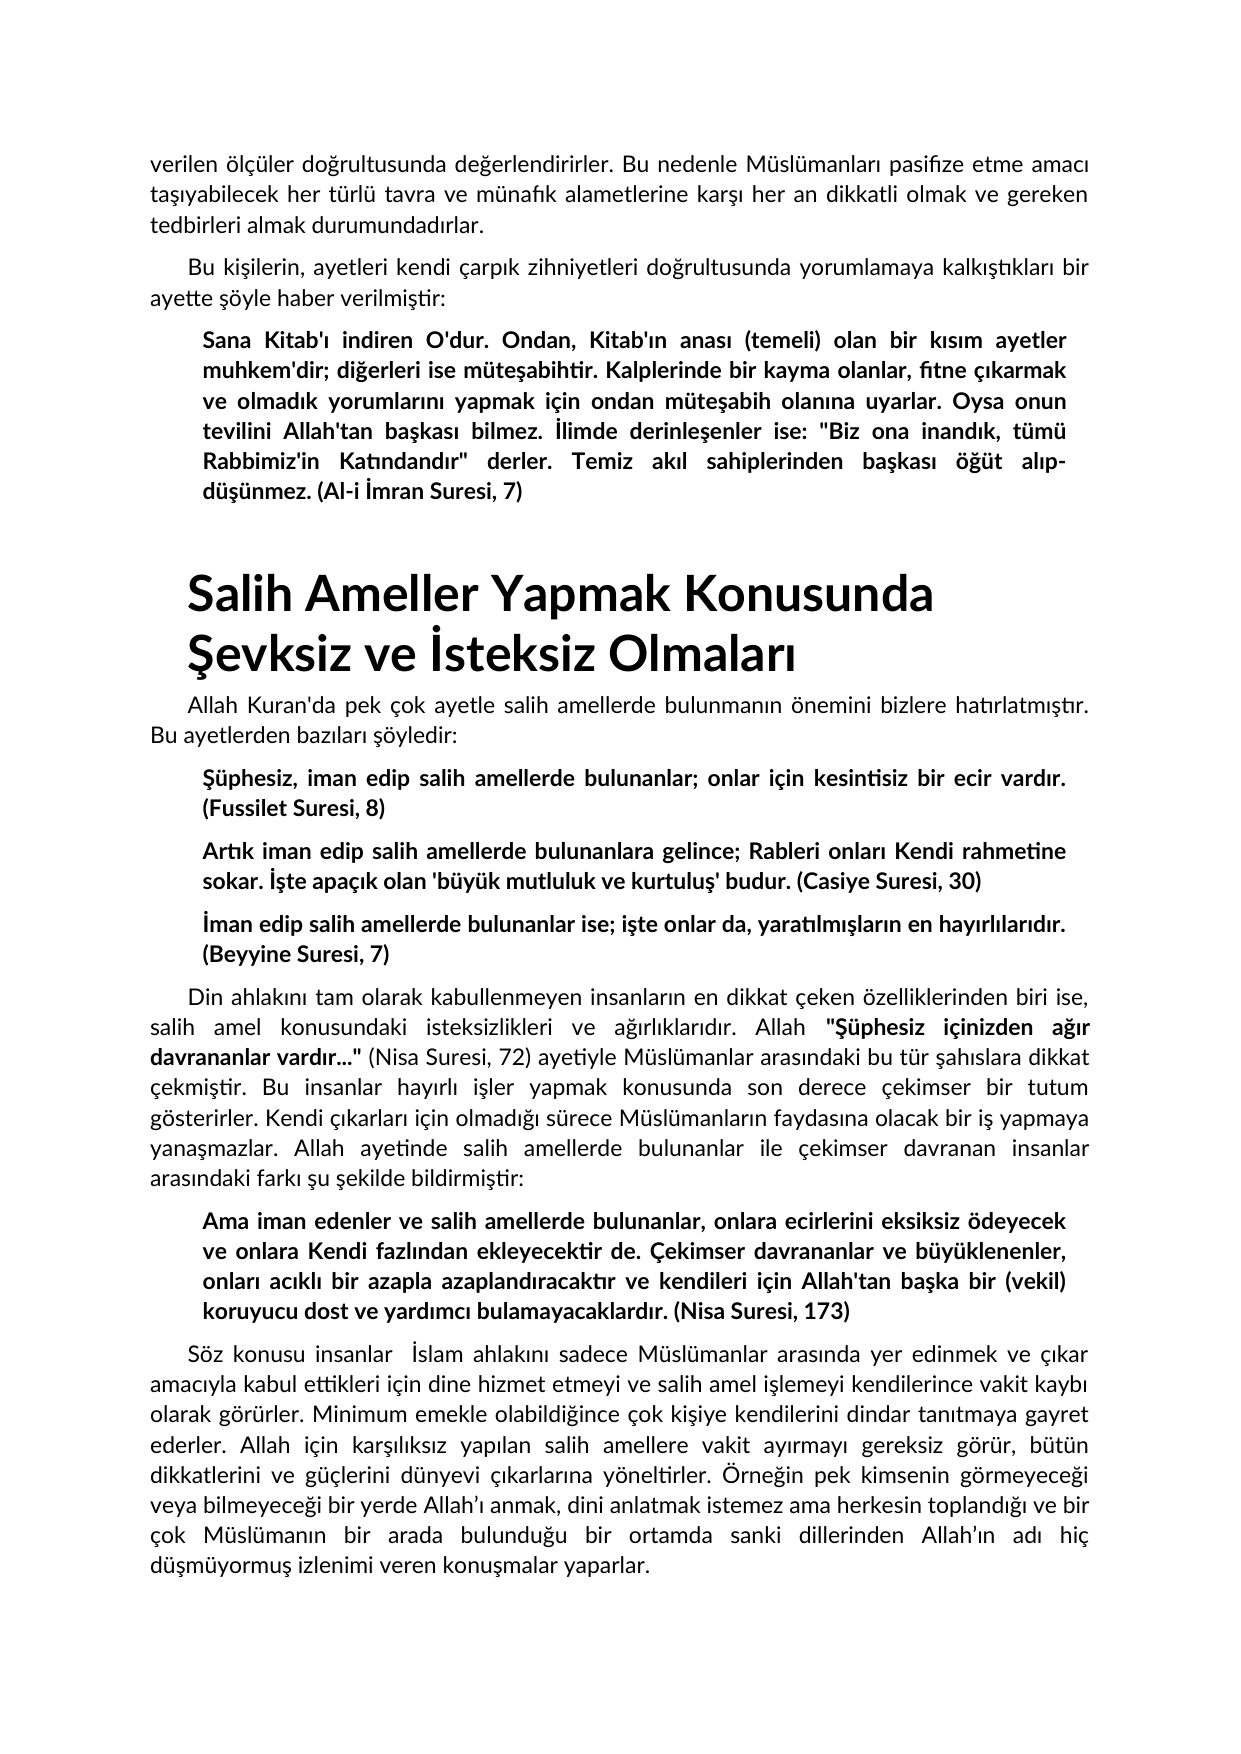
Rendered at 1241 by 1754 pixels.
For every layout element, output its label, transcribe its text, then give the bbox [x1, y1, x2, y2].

subtitle Salih Ameller Yapmak Konusunda Şevksiz ve İsteksiz Olmaları [187, 562, 1090, 682]
text İman edip salih amellerde bulunanlar ise; işte onlar da, yaratılmışların en hayırlılarıdır. (Beyyine Suresi, 7) [202, 909, 1068, 967]
text Allah Kuran'da pek çok ayetle salih amellerde bulunmanın önemini bizlere hatırlatmıştır. Bu ayetlerden bazıları şöyledir: [150, 691, 1090, 748]
text Şüphesiz, iman edip salih amellerde bulunanlar; onlar için kesintisiz bir ecir vardır. (Fussilet Suresi, 8) [202, 764, 1068, 821]
text Din ahlakını tam olarak kabullenmeyen insanların en dikkat çeken özelliklerinden biri ise, salih amel konusundaki isteksizlikleri ve ağırlıklarıdır. Allah "Şüphesiz içinizden ağır davrananlar vardır..." (Nisa Suresi, 72) ayetiyle Müslümanlar arasındaki bu tür şahıslara dikkat çekmiştir. Bu insanlar hayırlı işler yapmak konusunda son derece çekimser bir tutum gösterirler. Kendi çıkarları için olmadığı sürece Müslümanların faydasına olacak bir iş yapmaya yanaşmazlar. Allah ayetinde salih amellerde bulunanlar ile çekimser davranan insanlar arasındaki farkı şu şekilde bildirmiştir: [150, 982, 1090, 1191]
text Söz konusu insanlar İslam ahlakını sadece Müslümanlar arasında yer edinmek ve çıkar amacıyla kabul ettikleri için dine hizmet etmeyi ve salih amel işlemeyi kendilerince vakit kaybı olarak görürler. Minimum emekle olabildiğince çok kişiye kendilerini dindar tanıtmaya gayret ederler. Allah için karşılıksız yapılan salih amellere vakit ayırmayı gereksiz görür, bütün dikkatlerini ve güçlerini dünyevi çıkarlarına yöneltirler. Örneğin pek kimsenin görmeyeceği veya bilmeyeceği bir yerde Allah’ı anmak, dini anlatmak istemez ama herkesin toplandığı ve bir çok Müslümanın bir arada bulunduğu bir ortamda sanki dillerinden Allah’ın adı hiç düşmüyormuş izlenimi veren konuşmalar yaparlar. [150, 1340, 1090, 1579]
text Bu kişilerin, ayetleri kendi çarpık zihniyetleri doğrultusunda yorumlamaya kalkıştıkları bir ayette şöyle haber verilmiştir: [150, 253, 1090, 311]
text Sana Kitab'ı indiren O'dur. Ondan, Kitab'ın anası (temeli) olan bir kısım ayetler muhkem'dir; diğerleri ise müteşabihtir. Kalplerinde bir kayma olanlar, fitne çıkarmak ve olmadık yorumlarını yapmak için ondan müteşabih olanına uyarlar. Oysa onun tevilini Allah'tan başkası bilmez. İlimde derinleşenler ise: "Biz ona inandık, tümü Rabbimiz'in Katındandır" derler. Temiz akıl sahiplerinden başkası öğüt alıp-düşünmez. (Al-i İmran Suresi, 7) [202, 326, 1068, 504]
text Artık iman edip salih amellerde bulunanlara gelince; Rableri onları Kendi rahmetine sokar. İşte apaçık olan 'büyük mutluluk ve kurtuluş' budur. (Casiye Suresi, 30) [202, 837, 1068, 894]
text verilen ölçüler doğrultusunda değerlendirirler. Bu nedenle Müslümanları pasifize etme amacı taşıyabilecek her türlü tavra ve münafık alametlerine karşı her an dikkatli olmak ve gereken tedbirleri almak durumundadırlar. [150, 150, 1090, 238]
text Ama iman edenler ve salih amellerde bulunanlar, onlara ecirlerini eksiksiz ödeyecek ve onlara Kendi fazlından ekleyecektir de. Çekimser davrananlar ve büyüklenenler, onları acıklı bir azapla azaplandıracaktır ve kendileri için Allah'tan başka bir (vekil) koruyucu dost ve yardımcı bulamayacaklardır. (Nisa Suresi, 173) [202, 1206, 1068, 1324]
